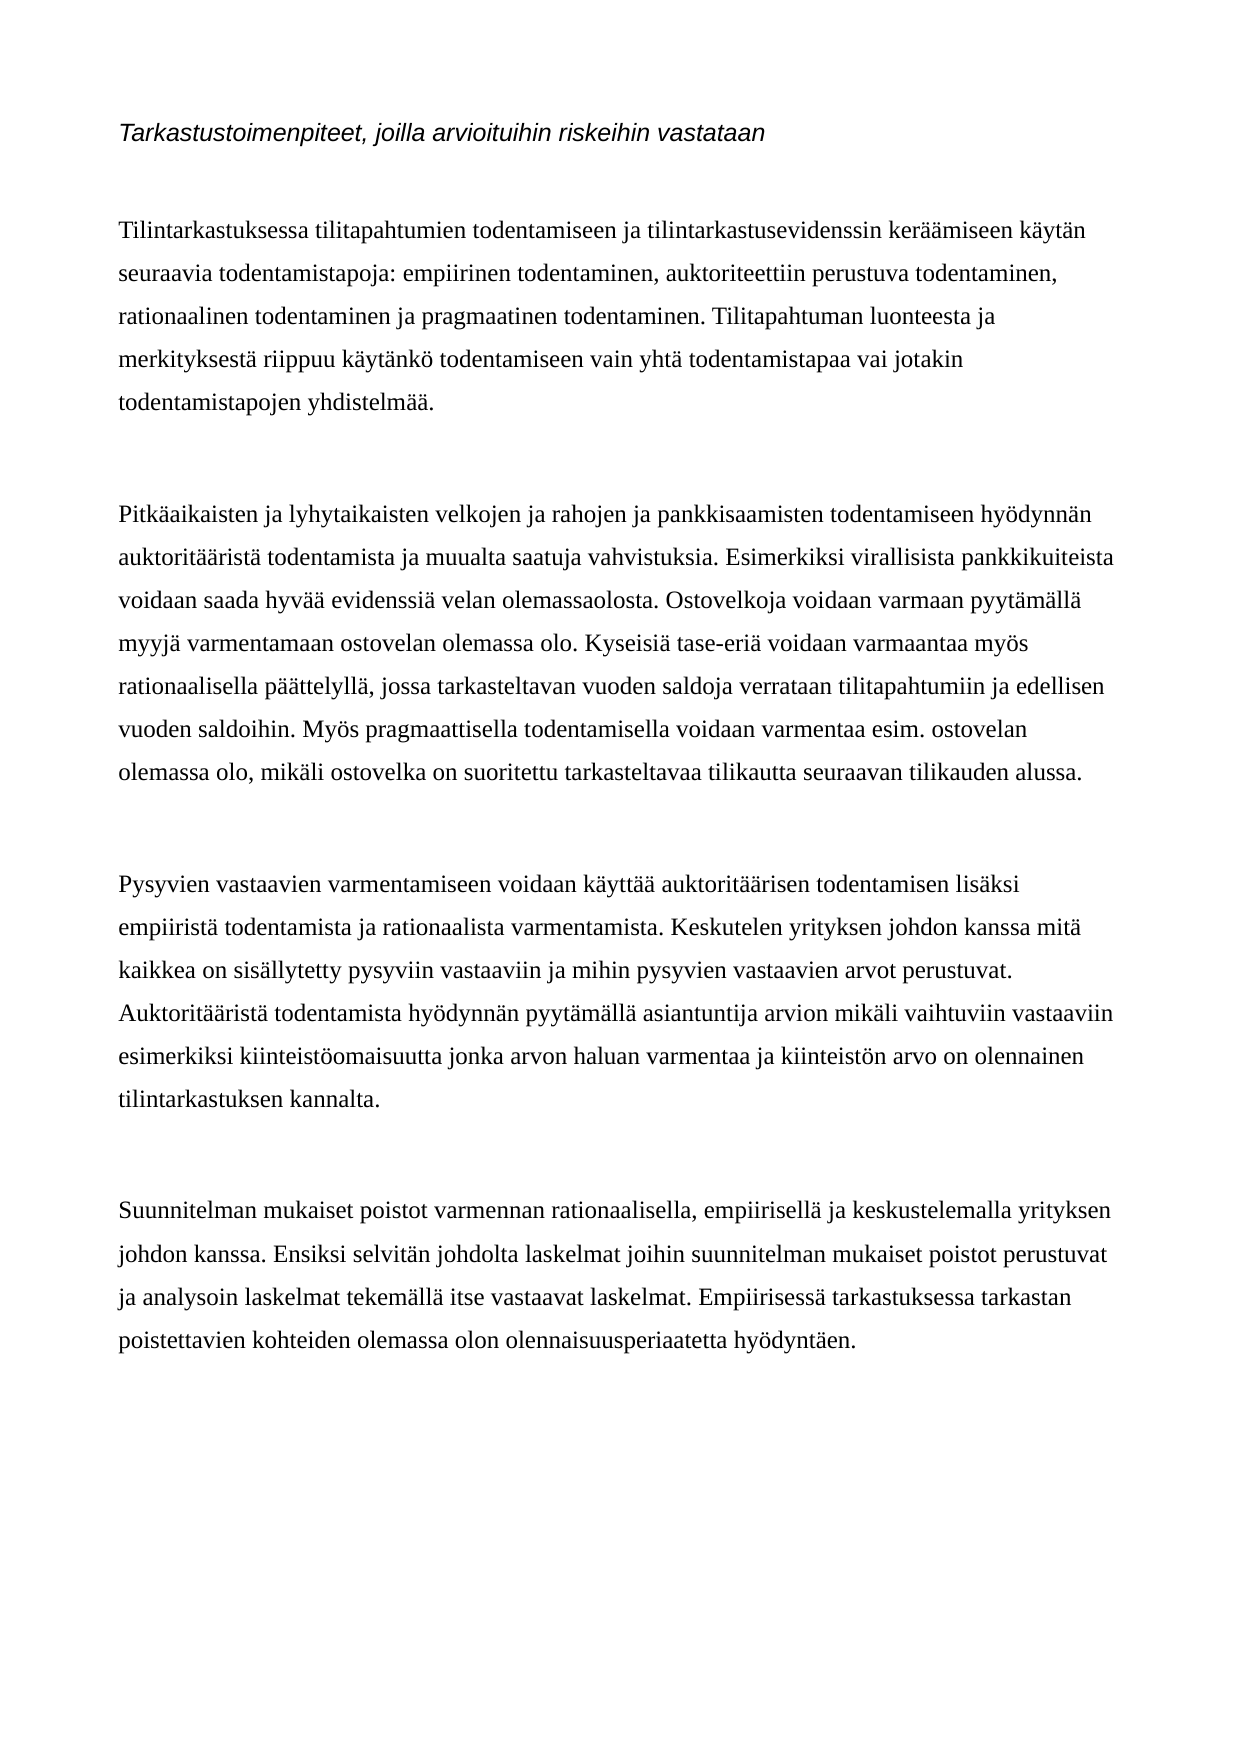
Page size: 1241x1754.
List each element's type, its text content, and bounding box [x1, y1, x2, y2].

subtitle Tarkastustoimenpiteet, joilla arvioituihin riskeihin vastataan [118, 118, 1122, 147]
text Suunnitelman mukaiset poistot varmennan rationaalisella, empiirisellä ja keskustelemalla yrityksen johdon kanssa. Ensiksi selvitän johdolta laskelmat joihin suunnitelman mukaiset poistot perustuvat ja analysoin laskelmat tekemällä itse vastaavat laskelmat. Empiirisessä tarkastuksessa tarkastan poistettavien kohteiden olemassa olon olennaisuusperiaatetta hyödyntäen. [118, 1196, 1122, 1354]
text Tilintarkastuksessa tilitapahtumien todentamiseen ja tilintarkastusevidenssin keräämiseen käytän seuraavia todentamistapoja: empiirinen todentaminen, auktoriteettiin perustuva todentaminen, rationaalinen todentaminen ja pragmaatinen todentaminen. Tilitapahtuman luonteesta ja merkityksestä riippuu käytänkö todentamiseen vain yhtä todentamistapaa vai jotakin todentamistapojen yhdistelmää. [118, 215, 1122, 416]
text Pitkäaikaisten ja lyhytaikaisten velkojen ja rahojen ja pankkisaamisten todentamiseen hyödynnän auktoritääristä todentamista ja muualta saatuja vahvistuksia. Esimerkiksi virallisista pankkikuiteista voidaan saada hyvää evidenssiä velan olemassaolosta. Ostovelkoja voidaan varmaan pyytämällä myyjä varmentamaan ostovelan olemassa olo. Kyseisiä tase-eriä voidaan varmaantaa myös rationaalisella päättelyllä, jossa tarkasteltavan vuoden saldoja verrataan tilitapahtumiin ja edellisen vuoden saldoihin. Myös pragmaattisella todentamisella voidaan varmentaa esim. ostovelan olemassa olo, mikäli ostovelka on suoritettu tarkasteltavaa tilikautta seuraavan tilikauden alussa. [118, 499, 1122, 786]
text Pysyvien vastaavien varmentamiseen voidaan käyttää auktoritäärisen todentamisen lisäksi empiiristä todentamista ja rationaalista varmentamista. Keskutelen yrityksen johdon kanssa mitä kaikkea on sisällytetty pysyviin vastaaviin ja mihin pysyvien vastaavien arvot perustuvat. Auktoritääristä todentamista hyödynnän pyytämällä asiantuntija arvion mikäli vaihtuviin vastaaviin esimerkiksi kiinteistöomaisuutta jonka arvon haluan varmentaa ja kiinteistön arvo on olennainen tilintarkastuksen kannalta. [118, 869, 1122, 1113]
